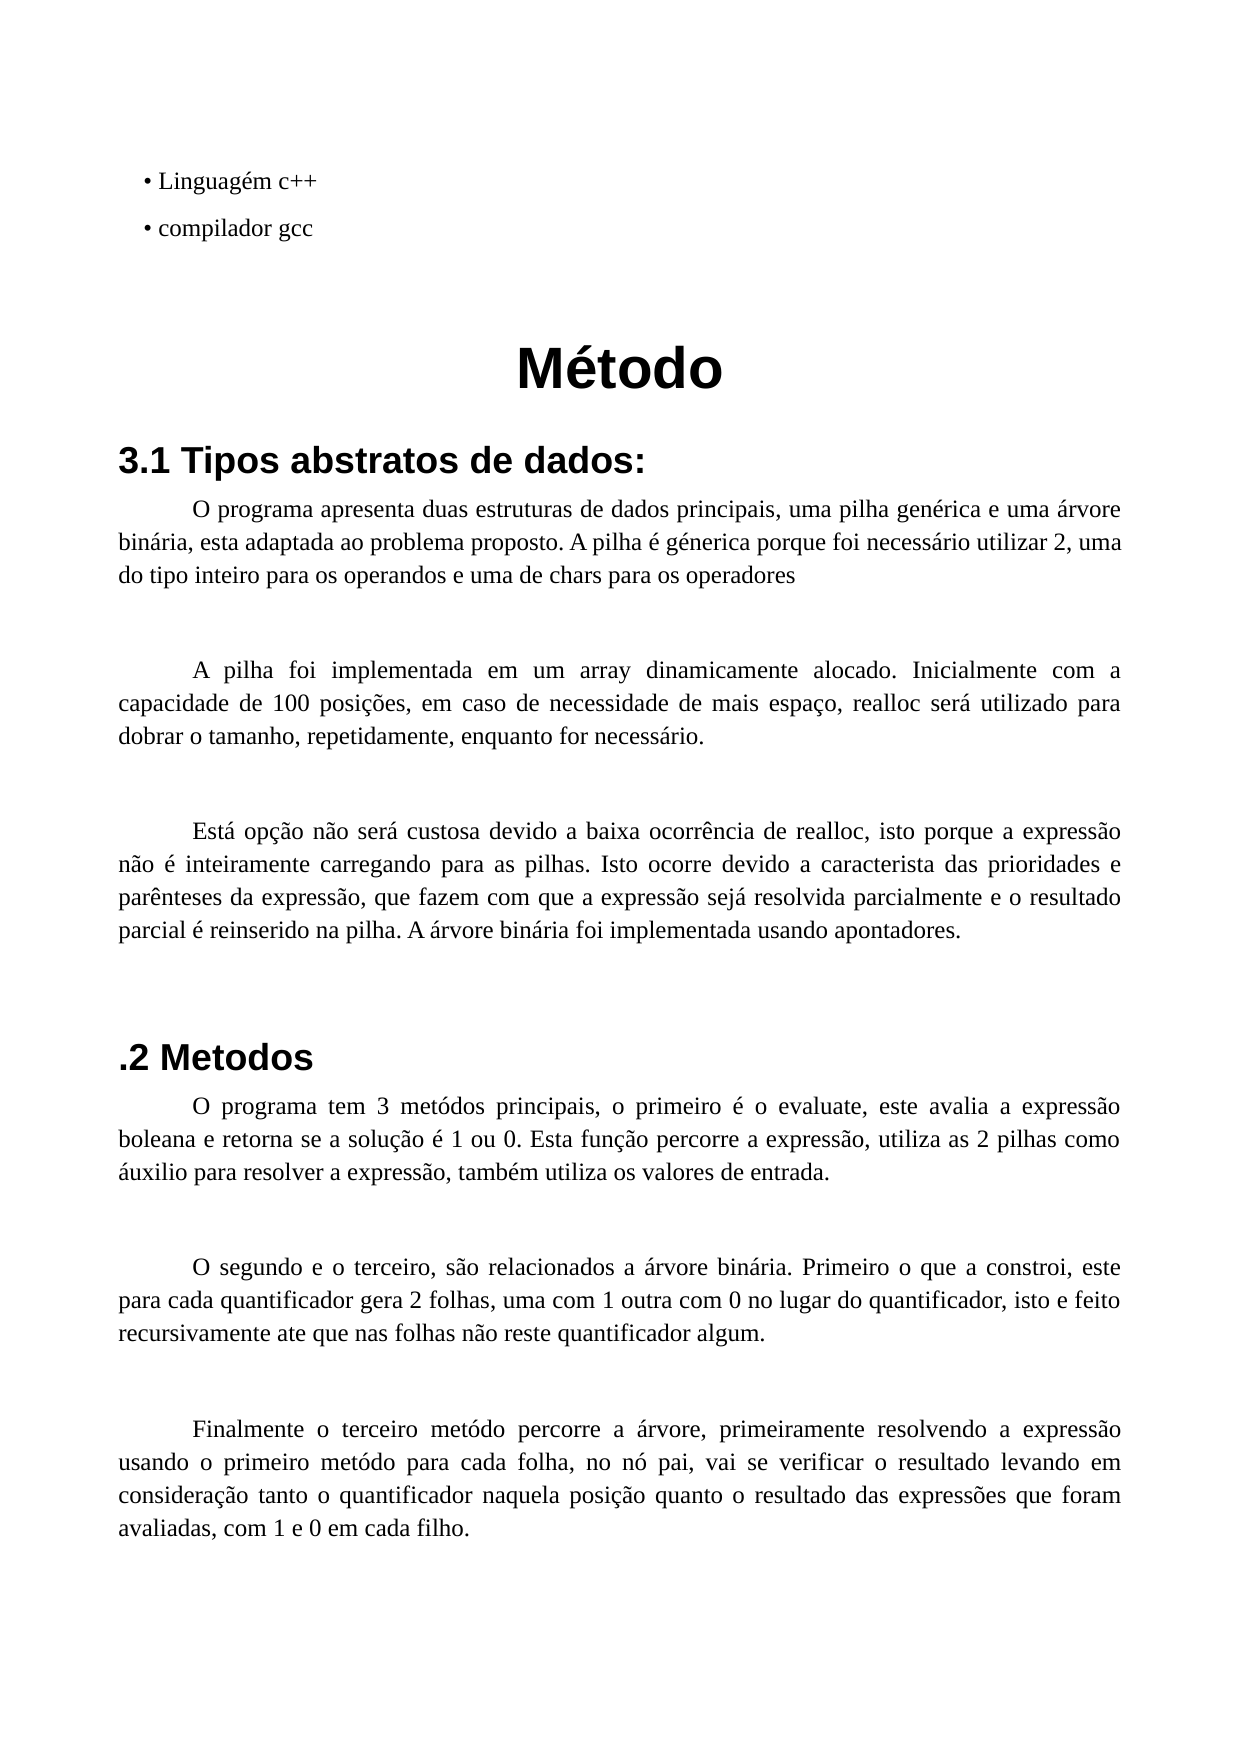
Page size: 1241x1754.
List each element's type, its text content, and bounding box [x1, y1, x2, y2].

text O segundo e o terceiro, são relacionados a árvore binária. Primeiro o que a constroi, este para cada quantificador gera 2 folhas, uma com 1 outra com 0 no lugar do quantificador, isto e feito recursivamente ate que nas folhas não reste quantificador algum. [118, 1252, 1122, 1347]
text O programa tem 3 metódos principais, o primeiro é o evaluate, este avalia a expressão boleana e retorna se a solução é 1 ou 0. Esta função percorre a expressão, utiliza as 2 pilhas como áuxilio para resolver a expressão, também utiliza os valores de entrada. [118, 1091, 1122, 1186]
title Método [118, 333, 1122, 401]
text • Linguagém c++ [118, 166, 1122, 194]
text O programa apresenta duas estruturas de dados principais, uma pilha genérica e uma árvore binária, esta adaptada ao problema proposto. A pilha é génerica porque foi necessário utilizar 2, uma do tipo inteiro para os operandos e uma de chars para os operadores [118, 494, 1122, 588]
text Está opção não será custosa devido a baixa ocorrência de realloc, isto porque a expressão não é inteiramente carregando para as pilhas. Isto ocorre devido a caracterista das prioridades e parênteses da expressão, que fazem com que a expressão sejá resolvida parcialmente e o resultado parcial é reinserido na pilha. A árvore binária foi implementada usando apontadores. [118, 816, 1122, 944]
text Finalmente o terceiro metódo percorre a árvore, primeiramente resolvendo a expressão usando o primeiro metódo para cada folha, no nó pai, vai se verificar o resultado levando em consideração tanto o quantificador naquela posição quanto o resultado das expressões que foram avaliadas, com 1 e 0 em cada filho. [118, 1414, 1122, 1541]
text • compilador gcc [118, 213, 1122, 242]
subtitle .2 Metodos [118, 1036, 1122, 1079]
subtitle 3.1 Tipos abstratos de dados: [118, 438, 1122, 481]
text A pilha foi implementada em um array dinamicamente alocado. Inicialmente com a capacidade de 100 posições, em caso de necessidade de mais espaço, realloc será utilizado para dobrar o tamanho, repetidamente, enquanto for necessário. [118, 655, 1122, 750]
